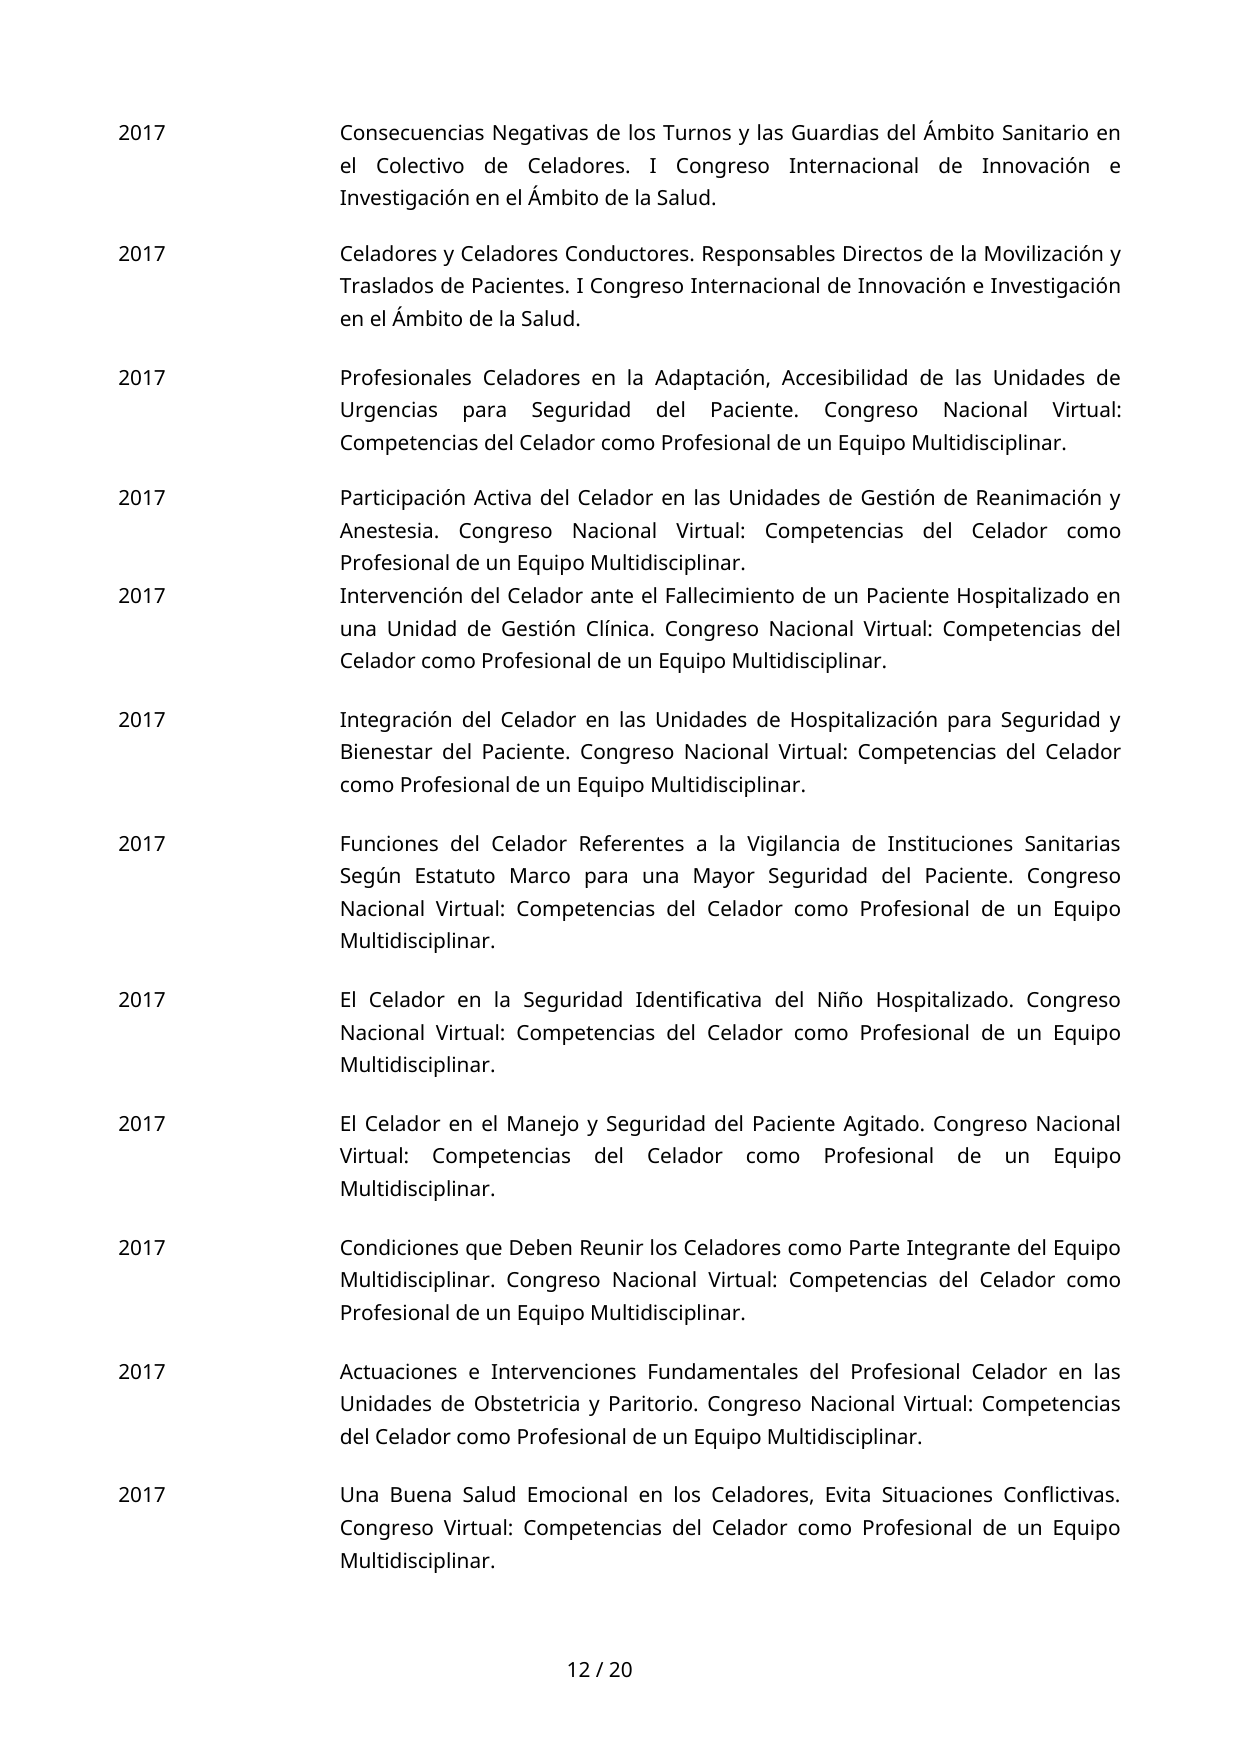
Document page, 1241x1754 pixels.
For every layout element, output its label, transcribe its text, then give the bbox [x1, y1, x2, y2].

text 2017 Una Buena Salud Emocional en los Celadores, Evita Situaciones Conflictivas. Congreso Virtual: Competencias del Celador como Profesional de un Equipo Multidisciplinar. [118, 1481, 1122, 1574]
text 2017 El Celador en el Manejo y Seguridad del Paciente Agitado. Congreso Nacional Virtual: Competencias del Celador como Profesional de un Equipo Multidisciplinar. [118, 1109, 1122, 1203]
text 2017 Consecuencias Negativas de los Turnos y las Guardias del Ámbito Sanitario en el Colectivo de Celadores. I Congreso Internacional de Innovación e Investigación en el Ámbito de la Salud. [118, 118, 1122, 212]
text 2017 Actuaciones e Intervenciones Fundamentales del Profesional Celador en las Unidades de Obstetricia y Paritorio. Congreso Nacional Virtual: Competencias del Celador como Profesional de un Equipo Multidisciplinar. [118, 1357, 1122, 1450]
text 2017 Condiciones que Deben Reunir los Celadores como Parte Integrante del Equipo Multidisciplinar. Congreso Nacional Virtual: Competencias del Celador como Profesional de un Equipo Multidisciplinar. [118, 1233, 1122, 1327]
text 2017 Celadores y Celadores Conductores. Responsables Directos de la Movilización y Traslados de Pacientes. I Congreso Internacional de Innovación e Investigación en el Ámbito de la Salud. [118, 239, 1122, 332]
text 2017 Intervención del Celador ante el Fallecimiento de un Paciente Hospitalizado en una Unidad de Gestión Clínica. Congreso Nacional Virtual: Competencias del Celador como Profesional de un Equipo Multidisciplinar. [118, 581, 1122, 675]
text 2017 Integración del Celador en las Unidades de Hospitalización para Seguridad y Bienestar del Paciente. Congreso Nacional Virtual: Competencias del Celador como Profesional de un Equipo Multidisciplinar. [118, 705, 1122, 798]
text 2017 Funciones del Celador Referentes a la Vigilancia de Instituciones Sanitarias Según Estatuto Marco para una Mayor Seguridad del Paciente. Congreso Nacional Virtual: Competencias del Celador como Profesional de un Equipo Multidisciplinar. [118, 829, 1122, 955]
text 2017 El Celador en la Seguridad Identificativa del Niño Hospitalizado. Congreso Nacional Virtual: Competencias del Celador como Profesional de un Equipo Multidisciplinar. [118, 985, 1122, 1079]
text 2017 Profesionales Celadores en la Adaptación, Accesibilidad de las Unidades de Urgencias para Seguridad del Paciente. Congreso Nacional Virtual: Competencias del Celador como Profesional de un Equipo Multidisciplinar. [118, 363, 1122, 456]
text 2017 Participación Activa del Celador en las Unidades de Gestión de Reanimación y Anestesia. Congreso Nacional Virtual: Competencias del Celador como Profesional de un Equipo Multidisciplinar. [118, 483, 1122, 577]
